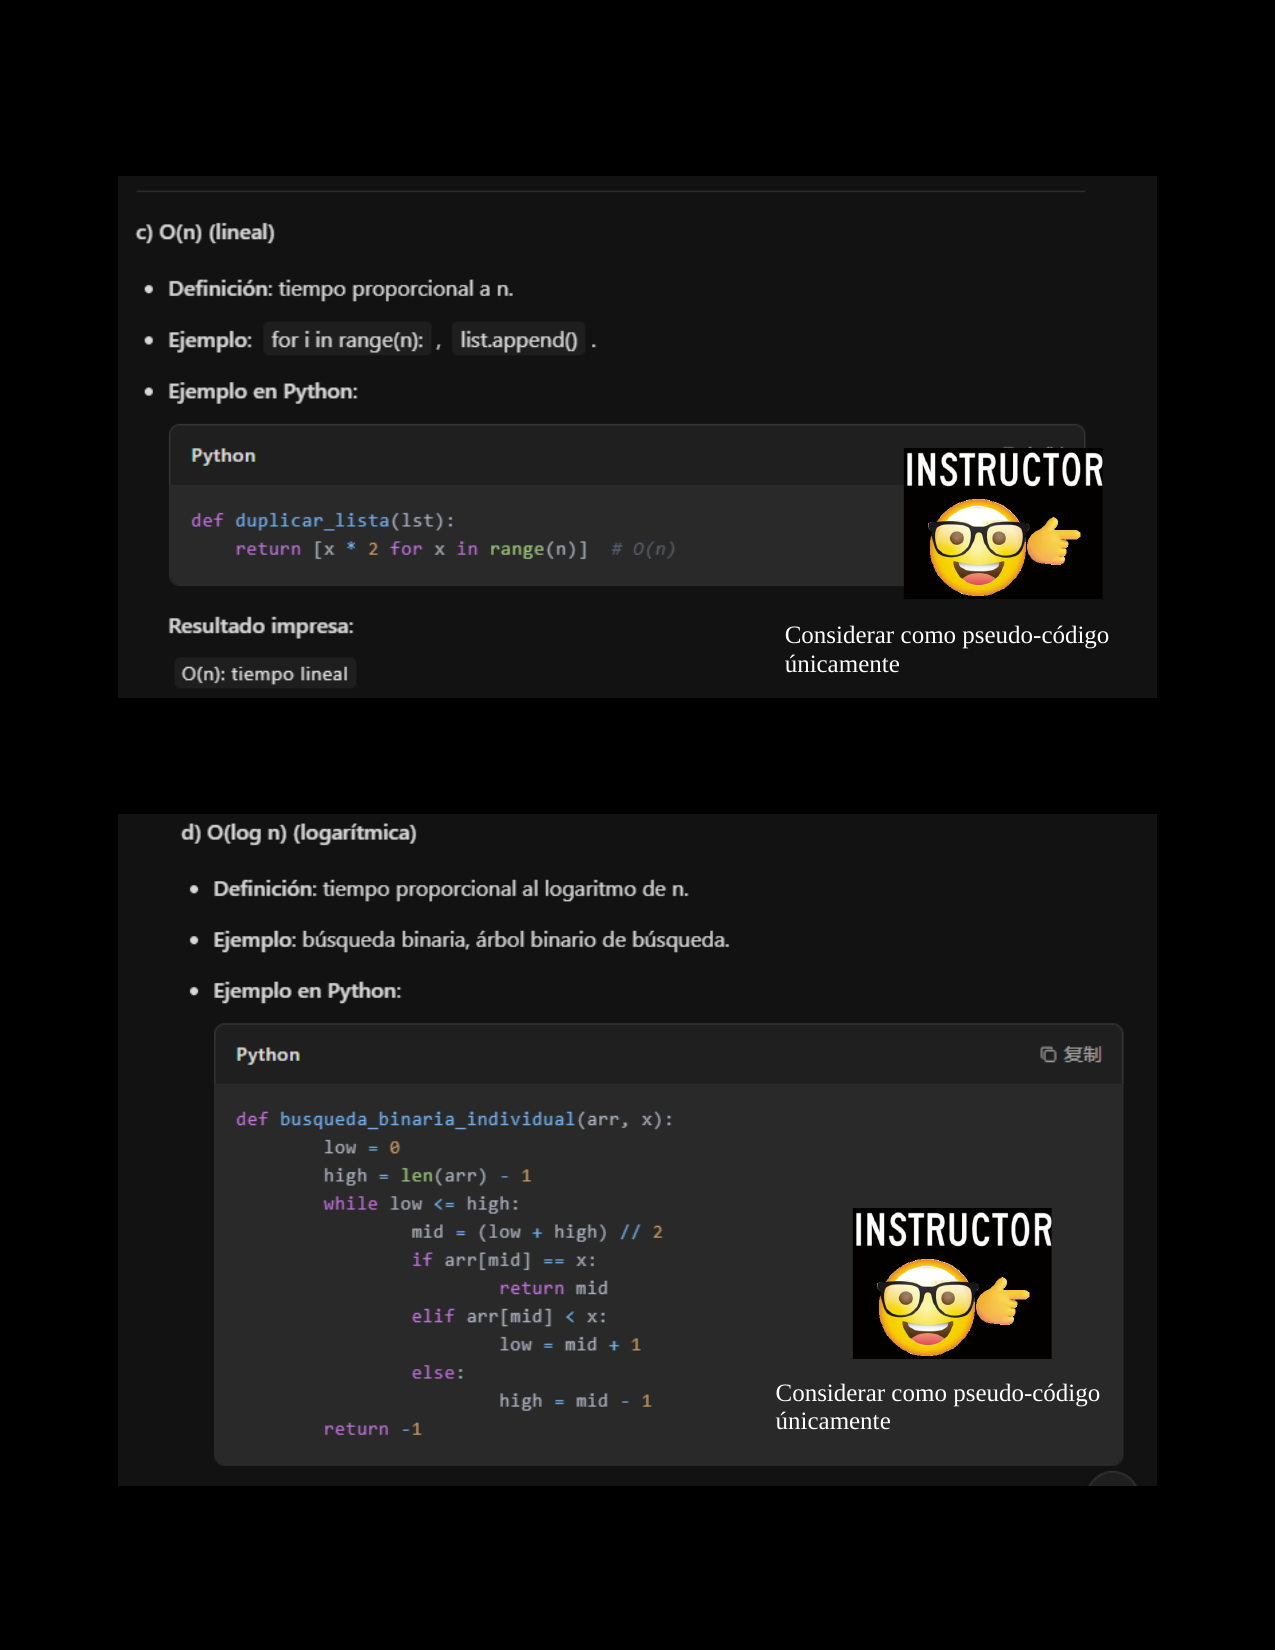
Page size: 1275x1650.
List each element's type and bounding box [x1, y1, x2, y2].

picture [118, 176, 1157, 698]
picture [118, 814, 1157, 1486]
